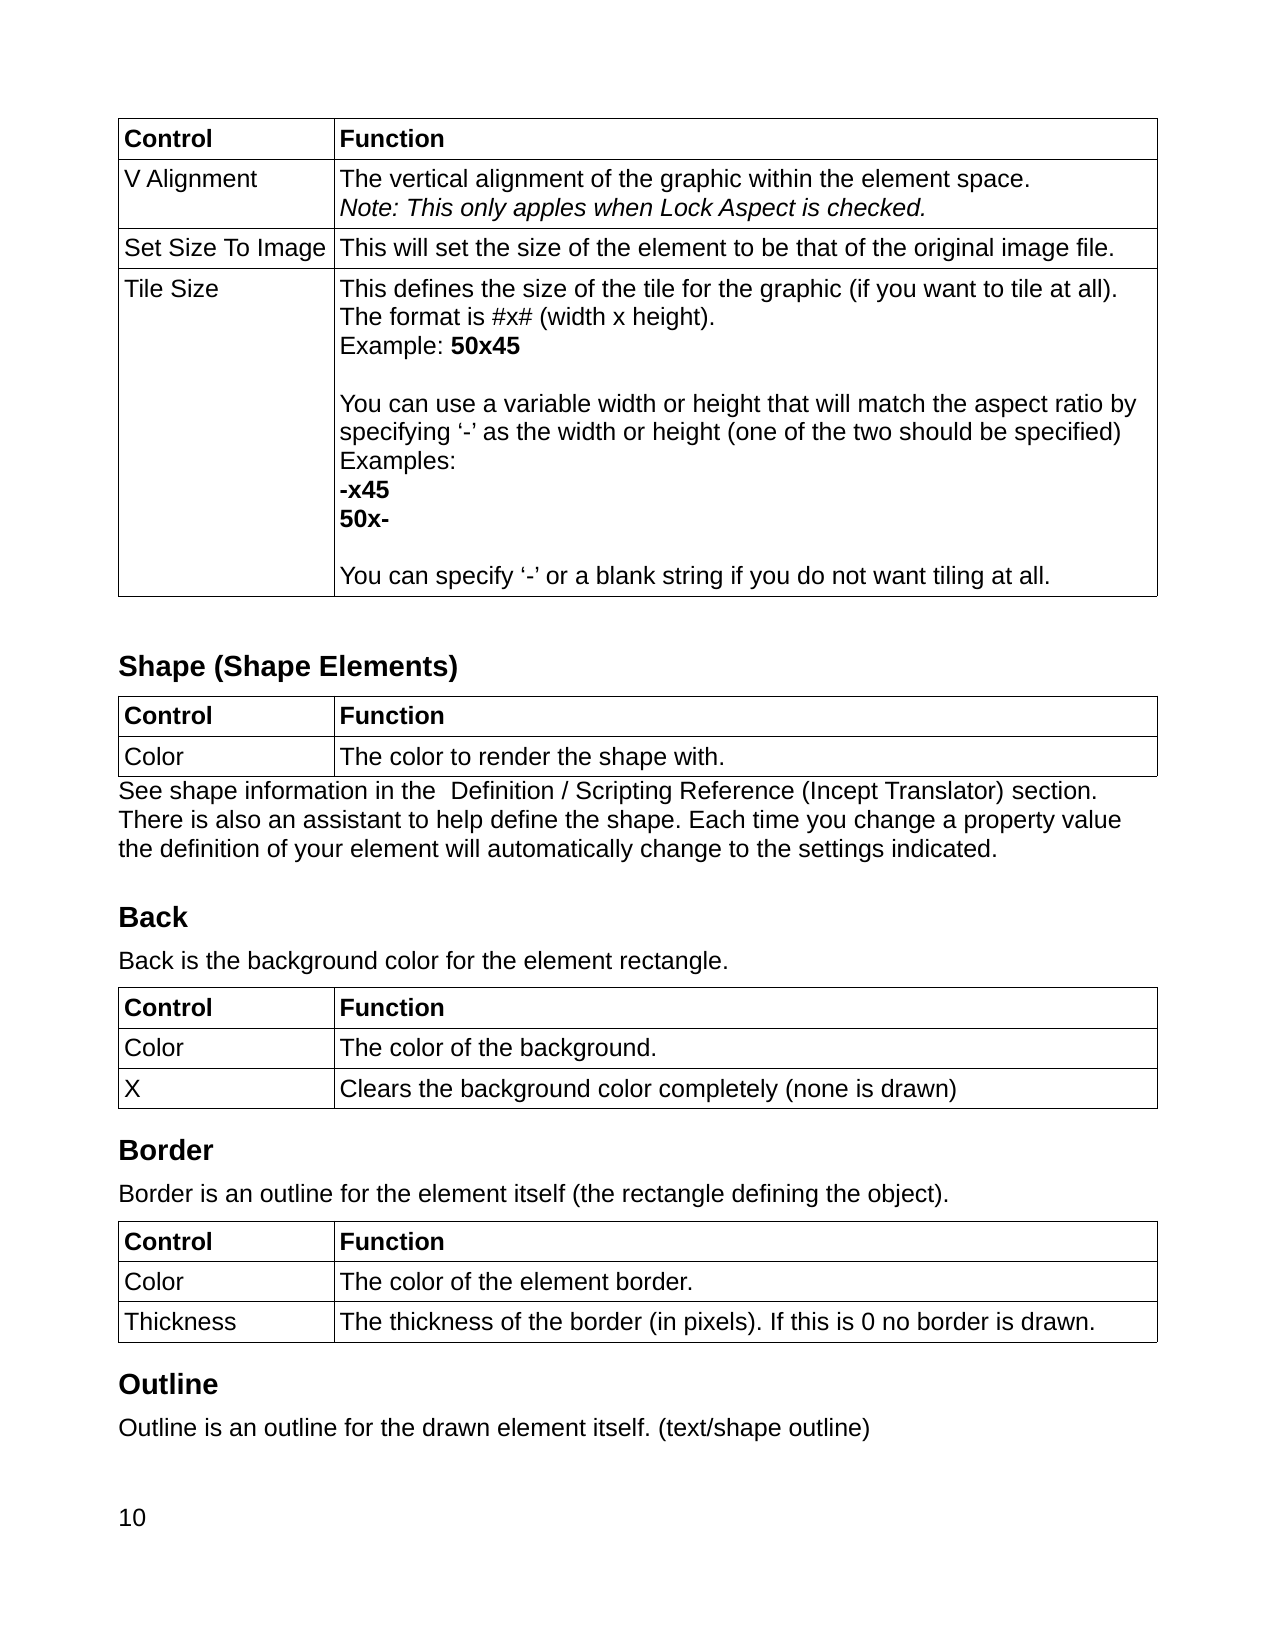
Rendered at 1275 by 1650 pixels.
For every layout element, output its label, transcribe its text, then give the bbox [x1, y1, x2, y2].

table_header Function [335, 988, 1157, 1028]
table_cell Color [119, 1262, 334, 1301]
table_cell Tile Size [119, 269, 334, 596]
text Back is the background color for the element rectangle. [118, 946, 1157, 975]
table_cell This will set the size of the element to be that of the original image file. [335, 229, 1157, 268]
table_cell The vertical alignment of the graphic within the element space. Note: This only apples when Lock Aspect is checked. [335, 160, 1157, 227]
table_header Function [335, 697, 1157, 736]
table_header Control [119, 119, 334, 158]
table_header Function [335, 119, 1157, 158]
table_cell The color of the element border. [335, 1262, 1157, 1301]
table_cell Color [119, 1029, 334, 1068]
table_cell The color of the background. [335, 1029, 1157, 1068]
table_cell V Alignment [119, 160, 334, 227]
table_cell Thickness [119, 1302, 334, 1342]
table_header Control [119, 1222, 334, 1261]
table_cell This defines the size of the tile for the graphic (if you want to tile at all). The format is #x# (width x height). Example: 50x45 You can use a variable width or height that will match the aspect ratio by specifying ‘-’ as the width or height (one of the two should be specified) Examples: -x45 50x- You can specify ‘-’ or a blank string if you do not want tiling at all. [335, 269, 1157, 596]
table_header Control [119, 988, 334, 1028]
table_cell Set Size To Image [119, 229, 334, 268]
table_header Function [335, 1222, 1157, 1261]
text Border is an outline for the element itself (the rectangle defining the object). [118, 1179, 1157, 1208]
table_cell X [119, 1069, 334, 1108]
subtitle Outline [118, 1367, 1157, 1400]
subtitle Back [118, 900, 1157, 933]
text See shape information in the Definition / Scripting Reference (Incept Translator) section. There is also an assistant to help define the shape. Each time you change a property value the definition of your element will automatically change to the settings indicated. [118, 777, 1157, 862]
subtitle Border [118, 1133, 1157, 1167]
table_cell Color [119, 737, 334, 776]
table_header Control [119, 697, 334, 736]
table_cell Clears the background color completely (none is drawn) [335, 1069, 1157, 1108]
table_cell The color to render the shape with. [335, 737, 1157, 776]
subtitle Shape (Shape Elements) [118, 649, 1157, 683]
text Outline is an outline for the drawn element itself. (text/shape outline) [118, 1413, 1157, 1441]
table_cell The thickness of the border (in pixels). If this is 0 no border is drawn. [335, 1302, 1157, 1342]
